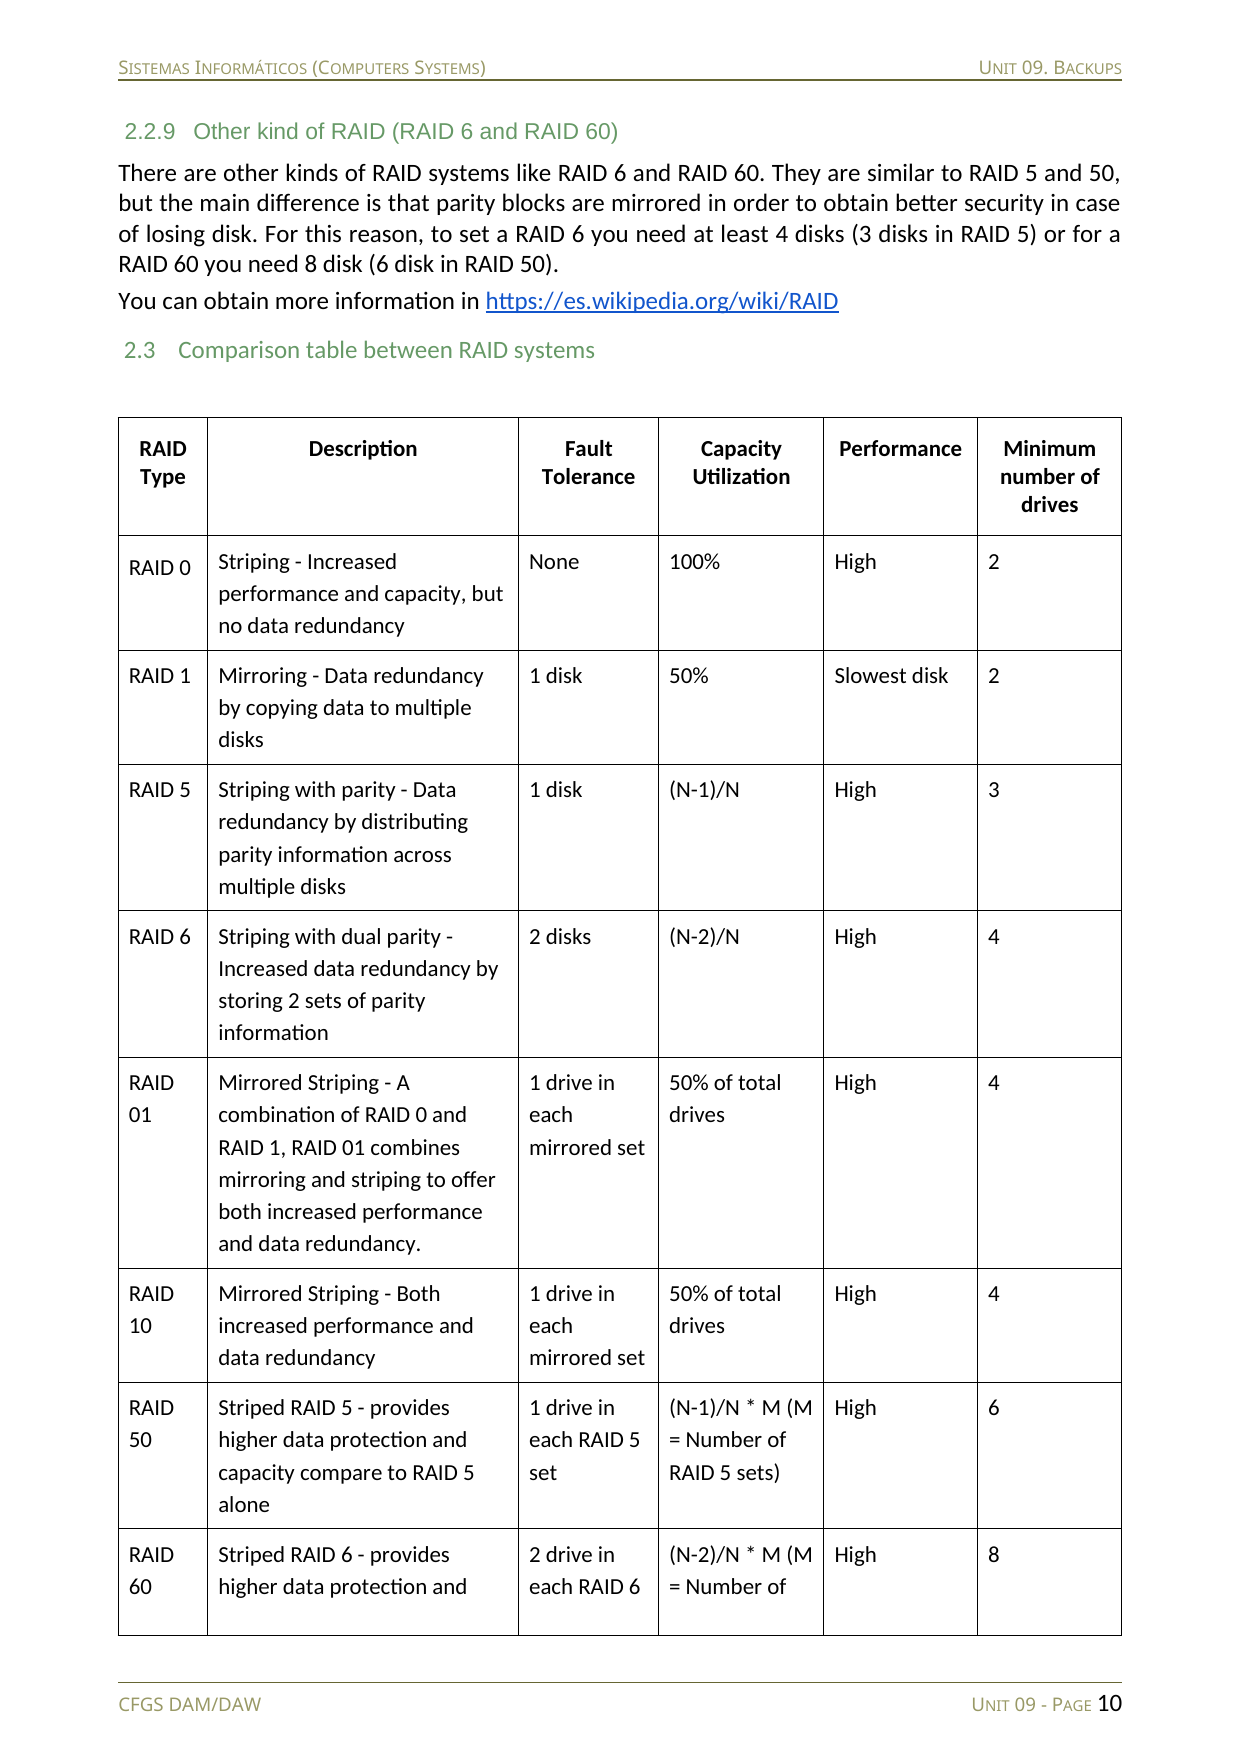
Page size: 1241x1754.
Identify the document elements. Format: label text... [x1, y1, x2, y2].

table_cell Striped RAID 5 - provides higher data protection and capacity compare to RAID 5 alone [208, 1383, 518, 1528]
table_cell RAID 0 [119, 536, 207, 649]
table_cell 8 [978, 1529, 1121, 1635]
table_cell 4 [978, 911, 1121, 1057]
table_cell RAID 60 [119, 1529, 207, 1635]
table_cell (N-1)/N * M (M = Number of RAID 5 sets) [659, 1383, 823, 1528]
table_cell High [824, 1529, 977, 1635]
table_cell Mirrored Striping - A combination of RAID 0 and RAID 1, RAID 01 combines mirroring and striping to offer both increased performance and data redundancy. [208, 1058, 518, 1268]
table_cell 2 [978, 536, 1121, 649]
table_cell 2 disks [519, 911, 658, 1057]
table_cell RAID 50 [119, 1383, 207, 1528]
table_cell 4 [978, 1269, 1121, 1382]
table_cell Striping with dual parity - Increased data redundancy by storing 2 sets of parity information [208, 911, 518, 1057]
text You can obtain more information in https://es.wikipedia.org/wiki/RAID [118, 285, 1122, 316]
table_cell High [824, 911, 977, 1057]
table_cell 1 disk [519, 651, 658, 764]
subtitle Other kind of RAID (RAID 6 and RAID 60) [118, 118, 1122, 144]
table_header RAID Type [119, 418, 207, 535]
table_cell Mirroring - Data redundancy by copying data to multiple disks [208, 651, 518, 764]
table_cell High [824, 1269, 977, 1382]
text There are other kinds of RAID systems like RAID 6 and RAID 60. They are similar to RAID 5 and 50, but the main difference is that parity blocks are mirrored in order to obtain better security in case of losing disk. For this reason, to set a RAID 6 you need at least 4 disks (3 disks in RAID 5) or for a RAID 60 you need 8 disk (6 disk in RAID 50). [118, 157, 1122, 279]
table_cell 4 [978, 1058, 1121, 1268]
table_cell 50% of total drives [659, 1269, 823, 1382]
table_cell 50% of total drives [659, 1058, 823, 1268]
table_cell 3 [978, 765, 1121, 910]
table_header Capacity Utilization [659, 418, 823, 535]
table_cell Striping - Increased performance and capacity, but no data redundancy [208, 536, 518, 649]
subtitle Comparison table between RAID systems [118, 335, 1122, 365]
table_cell 50% [659, 651, 823, 764]
table_cell RAID 1 [119, 651, 207, 764]
table_cell 2 drive in each RAID 6 [519, 1529, 658, 1635]
table_cell 6 [978, 1383, 1121, 1528]
table_cell 1 drive in each mirrored set [519, 1058, 658, 1268]
table_cell Mirrored Striping - Both increased performance and data redundancy [208, 1269, 518, 1382]
table_header Performance [824, 418, 977, 535]
table_cell High [824, 765, 977, 910]
table_cell High [824, 1383, 977, 1528]
table_cell Striping with parity - Data redundancy by distributing parity information across multiple disks [208, 765, 518, 910]
table_cell 1 disk [519, 765, 658, 910]
table_cell High [824, 1058, 977, 1268]
table_header Description [208, 418, 518, 535]
table_cell (N-1)/N [659, 765, 823, 910]
table_cell 1 drive in each RAID 5 set [519, 1383, 658, 1528]
table_cell RAID 10 [119, 1269, 207, 1382]
table_header Minimum number of drives [978, 418, 1121, 535]
table_cell (N-2)/N [659, 911, 823, 1057]
table_cell High [824, 536, 977, 649]
table_cell (N-2)/N * M (M = Number of [659, 1529, 823, 1635]
table_cell RAID 6 [119, 911, 207, 1057]
table_cell RAID 5 [119, 765, 207, 910]
table_cell 2 [978, 651, 1121, 764]
table_cell RAID 01 [119, 1058, 207, 1268]
table_header Fault Tolerance [519, 418, 658, 535]
table_cell 100% [659, 536, 823, 649]
table_cell 1 drive in each mirrored set [519, 1269, 658, 1382]
table_cell Slowest disk [824, 651, 977, 764]
table_cell Striped RAID 6 - provides higher data protection and [208, 1529, 518, 1635]
table_cell None [519, 536, 658, 649]
